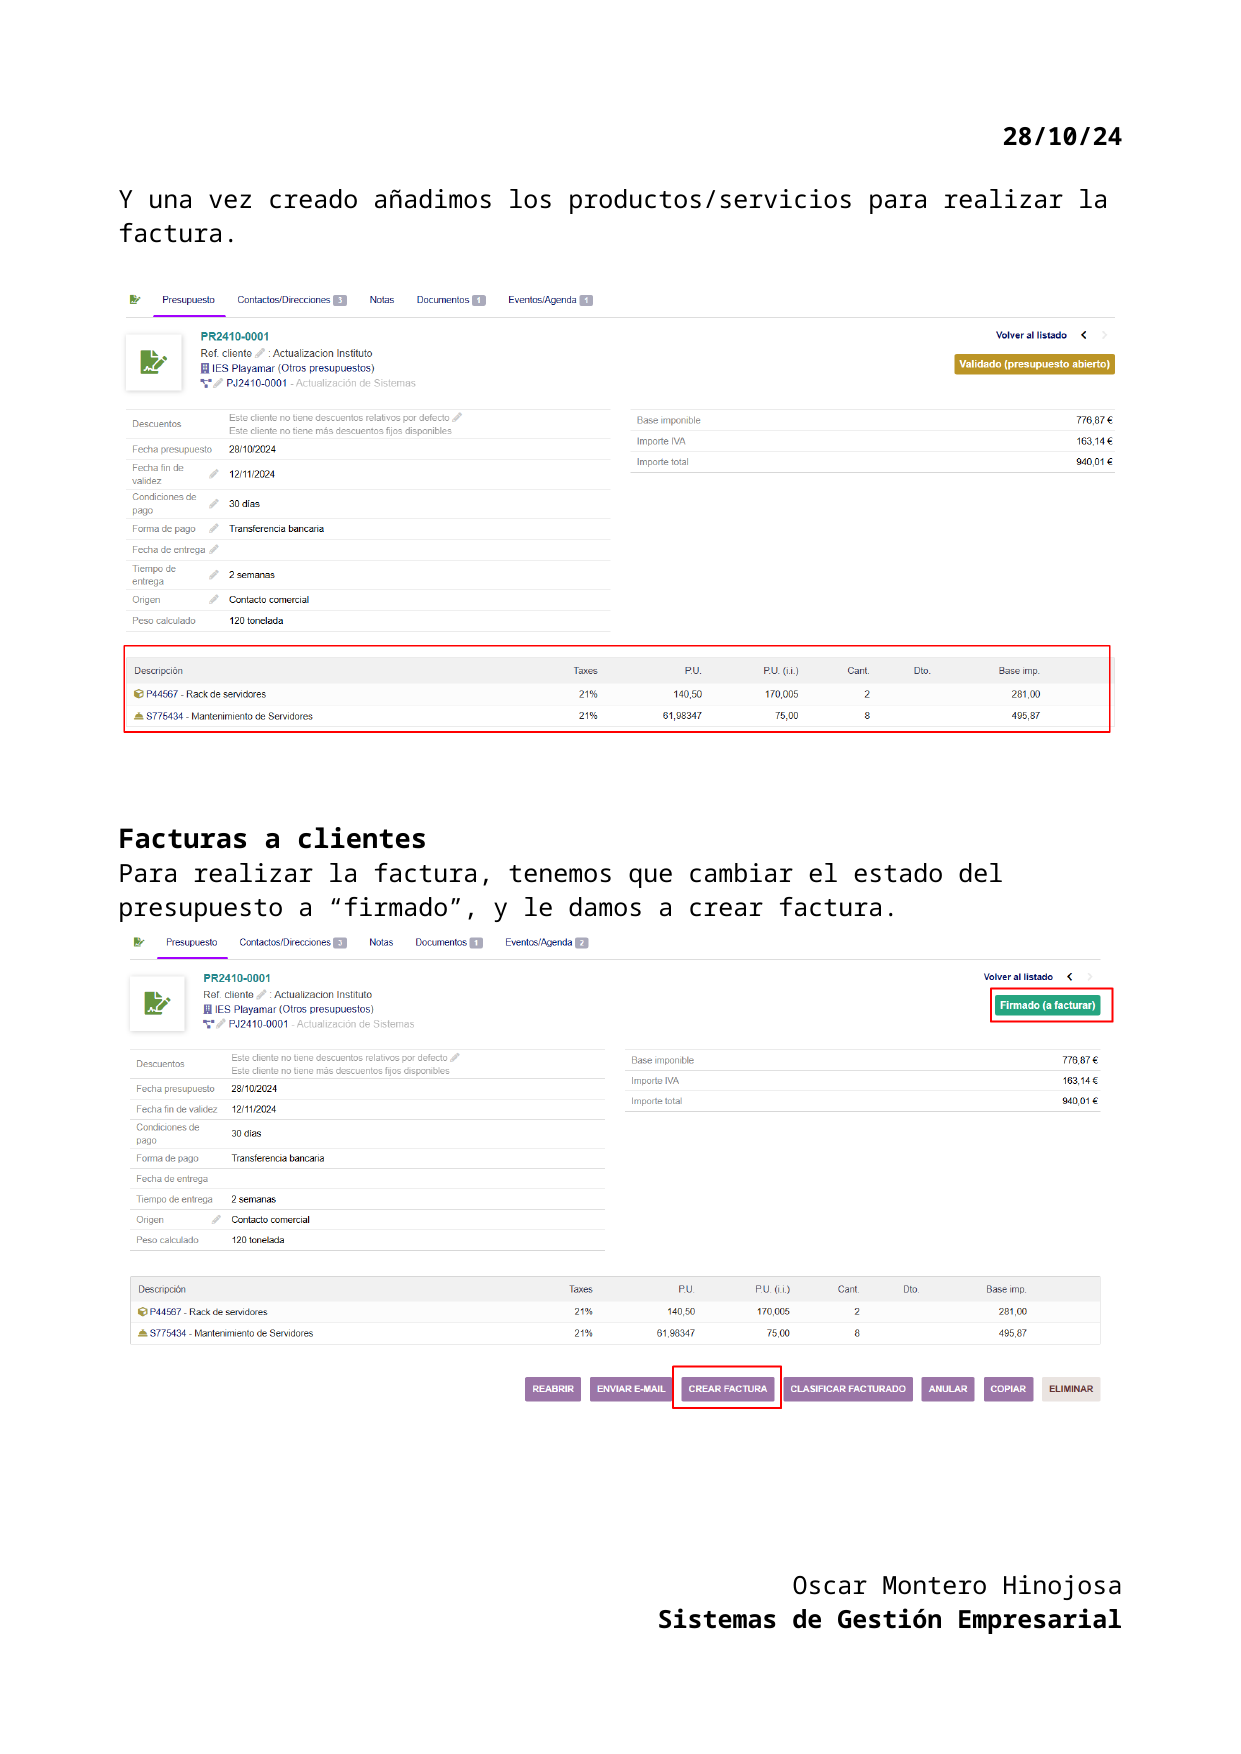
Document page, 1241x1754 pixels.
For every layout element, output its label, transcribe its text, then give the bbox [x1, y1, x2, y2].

picture [118, 924, 1123, 1418]
text Facturas a clientes [118, 819, 1122, 856]
text Y una vez creado añadimos los productos/servicios para realizar la factura. [118, 182, 1122, 250]
text Para realizar la factura, tenemos que cambiar el estado del presupuesto a “firmado”, y le damos a crear factura. [118, 856, 1122, 924]
picture [118, 283, 1123, 749]
